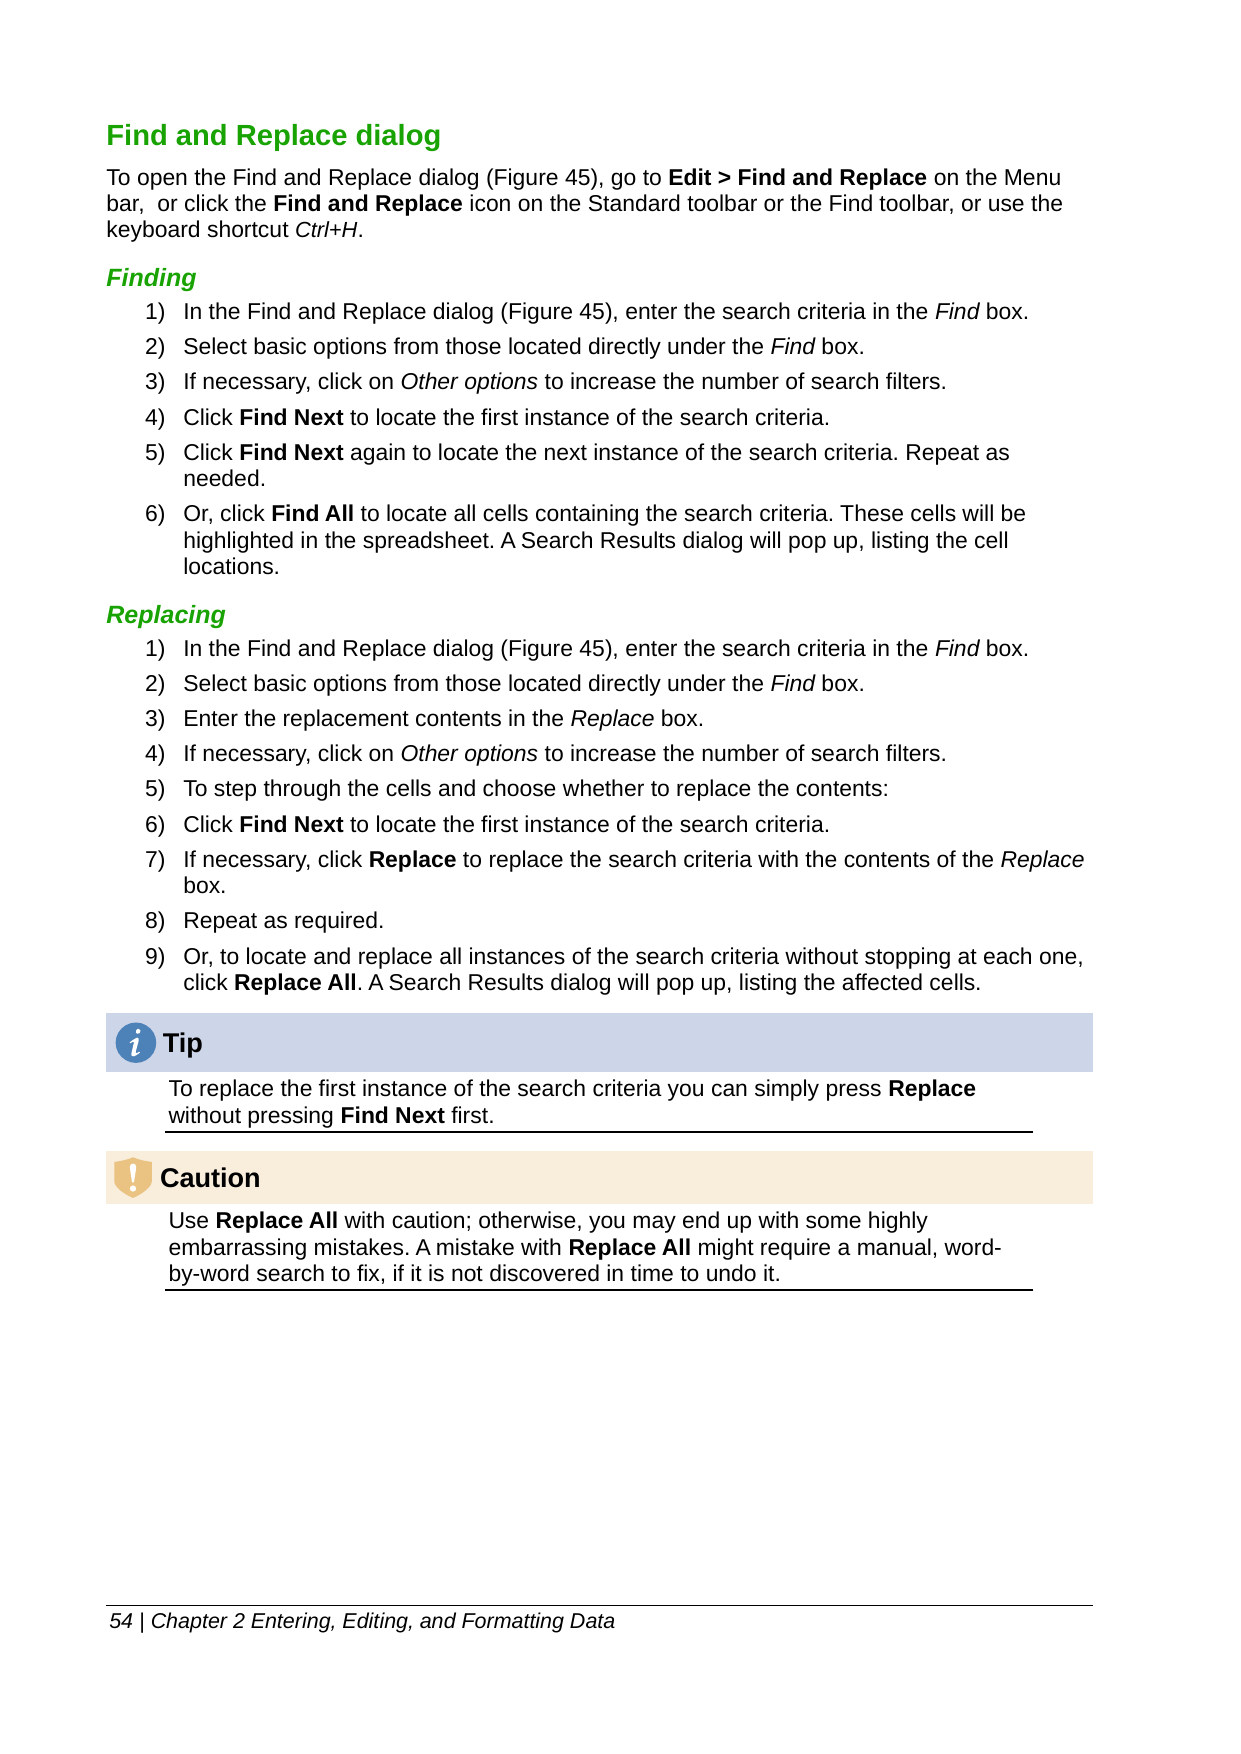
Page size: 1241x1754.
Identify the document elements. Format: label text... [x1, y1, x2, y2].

list Click Find Next again to locate the next instance of the search criteria. Repeat as needed. [165, 439, 1093, 491]
list Or, to locate and replace all instances of the search criteria without stopping at each one, click Replace All. A Search Results dialog will pop up, listing the affected cells. [165, 943, 1093, 995]
subtitle Caution [106, 1151, 1093, 1204]
list Select basic options from those located directly under the Find box. [165, 670, 1093, 696]
list Click Find Next to locate the first instance of the search criteria. [165, 811, 1093, 837]
list If necessary, click on Other options to increase the number of search filters. [165, 740, 1093, 767]
list To step through the cells and choose whether to replace the contents: [165, 775, 1093, 802]
list In the Find and Replace dialog (Figure 45), enter the search criteria in the Find box. [165, 634, 1093, 661]
subtitle Find and Replace dialog [106, 118, 1093, 152]
list In the Find and Replace dialog (Figure 45), enter the search criteria in the Find box. [165, 298, 1093, 324]
text Use Replace All with caution; otherwise, you may end up with some highly embarrassing mistakes. A mistake with Replace All might require a manual, word-by-word search to fix, if it is not discovered in time to undo it. [165, 1204, 1033, 1289]
subtitle Finding [106, 263, 1093, 292]
text To open the Find and Replace dialog (Figure 45), go to Edit > Find and Replace on the Menu bar, or click the Find and Replace icon on the Standard toolbar or the Find toolbar, or use the keyboard shortcut Ctrl+H. [106, 163, 1093, 242]
list Click Find Next to locate the first instance of the search criteria. [165, 403, 1093, 430]
subtitle Replacing [106, 600, 1093, 629]
text To replace the first instance of the search criteria you can simply press Replace without pressing Find Next first. [165, 1072, 1033, 1131]
list Or, click Find All to locate all cells containing the search criteria. These cells will be highlighted in the spreadsheet. A Search Results dialog will pop up, listing the cell locations. [165, 500, 1093, 579]
list Enter the replacement contents in the Replace box. [165, 705, 1093, 731]
subtitle Tip [106, 1013, 1093, 1072]
list Repeat as required. [165, 907, 1093, 934]
list If necessary, click Replace to replace the search criteria with the contents of the Replace box. [165, 846, 1093, 898]
list If necessary, click on Other options to increase the number of search filters. [165, 368, 1093, 394]
list Select basic options from those located directly under the Find box. [165, 333, 1093, 359]
